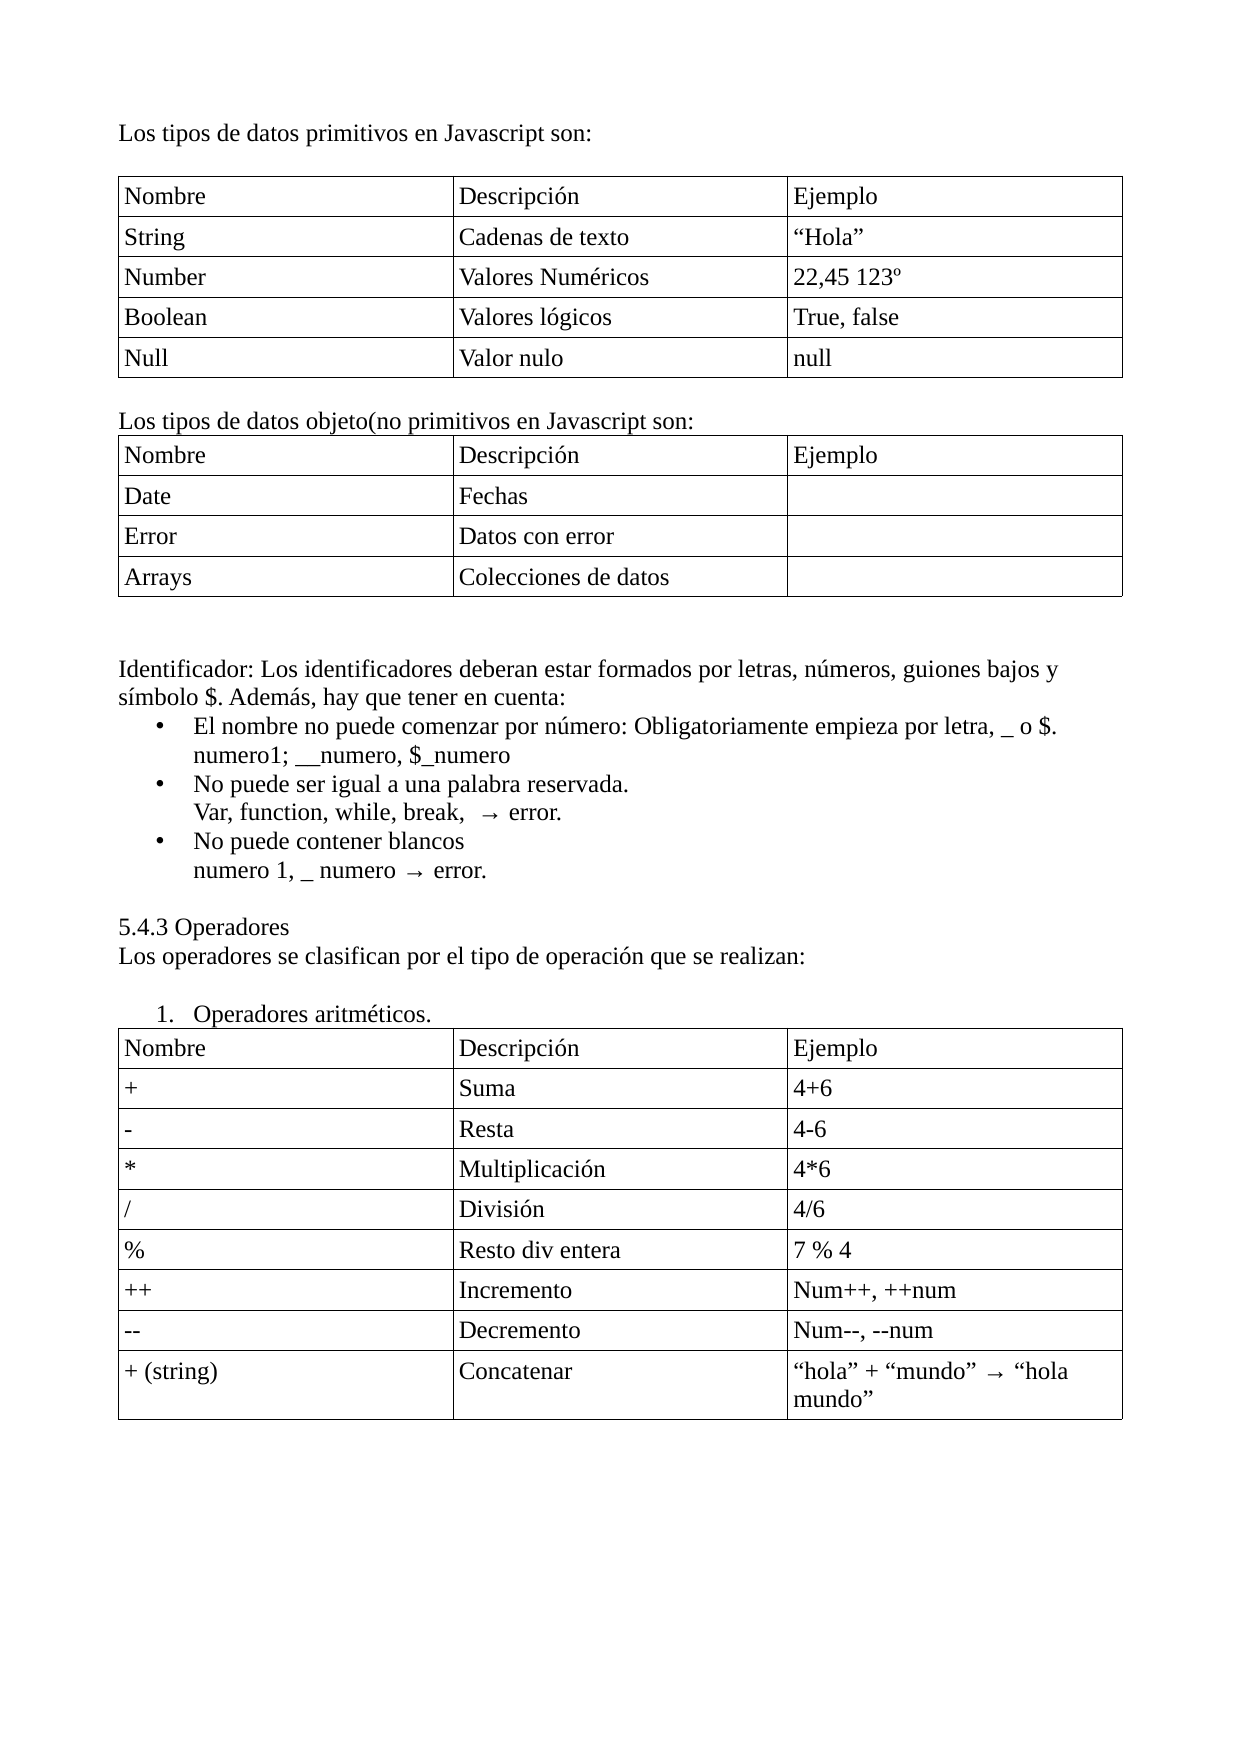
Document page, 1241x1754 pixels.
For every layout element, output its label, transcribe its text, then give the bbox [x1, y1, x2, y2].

table_cell Colecciones de datos [454, 557, 787, 596]
table_cell True, false [788, 298, 1122, 337]
list El nombre no puede comenzar por número: Obligatoriamente empieza por letra, _ o $. [156, 711, 1122, 740]
table_header Nombre [119, 177, 453, 216]
table_cell 7 % 4 [788, 1230, 1122, 1269]
table_cell Incremento [454, 1270, 787, 1309]
table_cell Date [119, 476, 453, 515]
table_cell [788, 516, 1122, 556]
table_cell Valores Numéricos [454, 257, 787, 297]
list Operadores aritméticos. [156, 999, 1122, 1027]
table_cell 4/6 [788, 1190, 1122, 1229]
table_cell “Hola” [788, 217, 1122, 256]
list No puede contener blancos [156, 826, 1122, 855]
table_cell String [119, 217, 453, 256]
table_header Descripción [454, 1029, 787, 1068]
table_cell + (string) [119, 1351, 453, 1419]
table_cell Decremento [454, 1311, 787, 1350]
table_header Nombre [119, 436, 453, 475]
table_cell Valor nulo [454, 338, 787, 377]
table_header Ejemplo [788, 1029, 1122, 1068]
table_cell Multiplicación [454, 1149, 787, 1189]
table_header Nombre [119, 1029, 453, 1068]
table_cell División [454, 1190, 787, 1229]
list numero 1, _ numero → error. [156, 855, 1122, 884]
text 5.4.3 Operadores [118, 912, 1122, 941]
table_header Descripción [454, 436, 787, 475]
list Var, function, while, break, → error. [156, 797, 1122, 826]
text Los tipos de datos primitivos en Javascript son: [118, 118, 1122, 147]
list No puede ser igual a una palabra reservada. [156, 769, 1122, 797]
table_cell Boolean [119, 298, 453, 337]
table_cell Num--, --num [788, 1311, 1122, 1350]
table_cell 4-6 [788, 1109, 1122, 1148]
table_cell [788, 476, 1122, 515]
text Identificador: Los identificadores deberan estar formados por letras, números, guiones bajos y símbolo $. Además, hay que tener en cuenta: [118, 654, 1122, 711]
table_cell Resta [454, 1109, 787, 1148]
table_cell -- [119, 1311, 453, 1350]
list numero1; __numero, $_numero [156, 740, 1122, 769]
table_cell Null [119, 338, 453, 377]
table_cell Arrays [119, 557, 453, 596]
table_cell Num++, ++num [788, 1270, 1122, 1309]
table_header Descripción [454, 177, 787, 216]
table_cell - [119, 1109, 453, 1148]
table_cell Cadenas de texto [454, 217, 787, 256]
table_cell % [119, 1230, 453, 1269]
table_cell * [119, 1149, 453, 1189]
table_cell 4*6 [788, 1149, 1122, 1189]
table_cell Suma [454, 1069, 787, 1108]
table_cell + [119, 1069, 453, 1108]
table_cell Fechas [454, 476, 787, 515]
table_cell null [788, 338, 1122, 377]
table_cell Concatenar [454, 1351, 787, 1419]
table_cell Resto div entera [454, 1230, 787, 1269]
table_cell Datos con error [454, 516, 787, 556]
table_cell / [119, 1190, 453, 1229]
table_header Ejemplo [788, 177, 1122, 216]
text Los tipos de datos objeto(no primitivos en Javascript son: [118, 406, 1122, 435]
table_cell 22,45 123º [788, 257, 1122, 297]
table_cell [788, 557, 1122, 596]
table_cell ++ [119, 1270, 453, 1309]
text Los operadores se clasifican por el tipo de operación que se realizan: [118, 941, 1122, 970]
table_header Ejemplo [788, 436, 1122, 475]
table_cell Error [119, 516, 453, 556]
table_cell “hola” + “mundo” → “hola mundo” [788, 1351, 1122, 1419]
table_cell Valores lógicos [454, 298, 787, 337]
table_cell Number [119, 257, 453, 297]
table_cell 4+6 [788, 1069, 1122, 1108]
